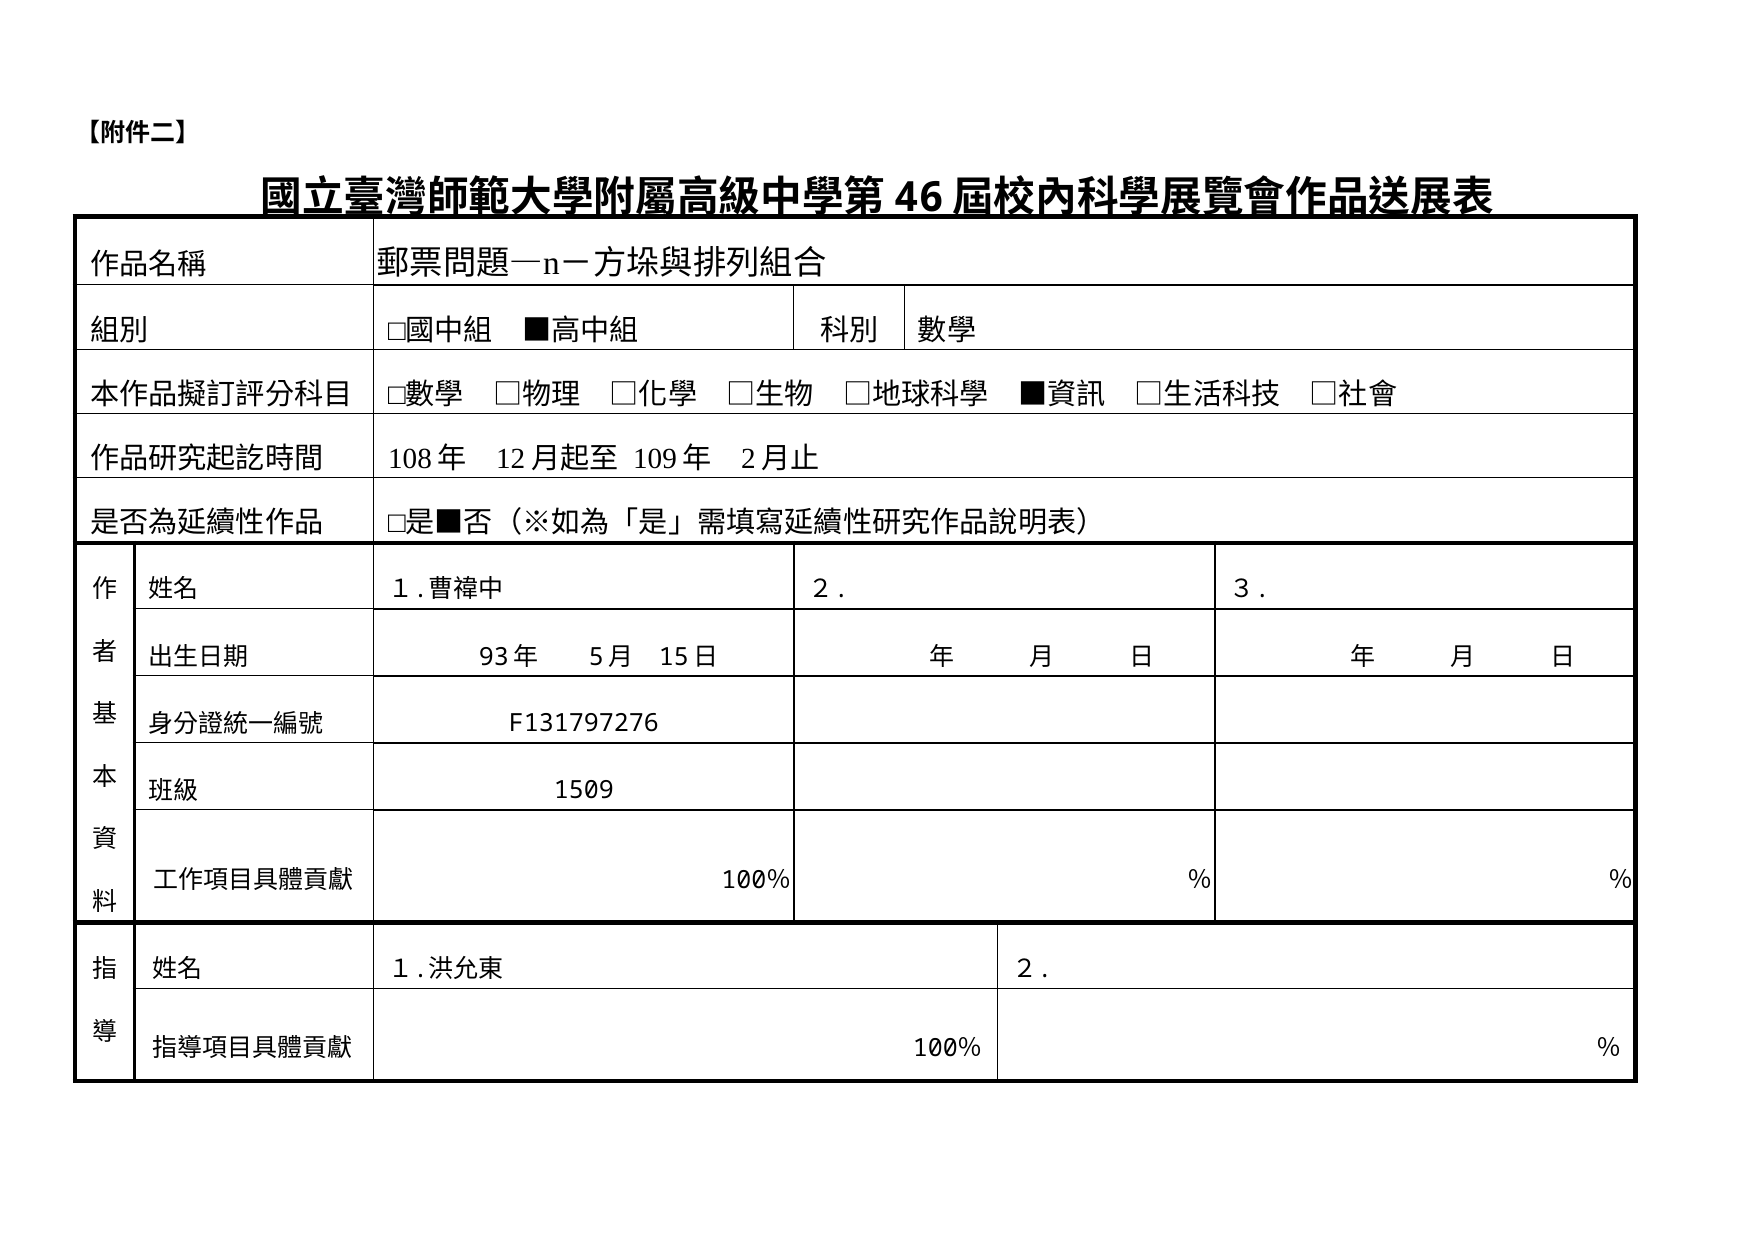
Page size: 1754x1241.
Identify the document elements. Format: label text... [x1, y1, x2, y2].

table_cell □是■否（※如為「是」需填寫延續性研究作品說明表） [374, 478, 1633, 541]
table_cell 指 導 教 師 [77, 925, 133, 1079]
table_cell ３. [1216, 545, 1633, 608]
table_cell 身分證統一編號 [136, 676, 373, 742]
table_cell [795, 677, 1214, 742]
text 【附件二】 [75, 89, 1679, 151]
table_cell 作品研究起訖時間 [77, 414, 373, 477]
table_cell 出生日期 [136, 609, 373, 675]
table_cell 93年 5月 15日 [374, 610, 793, 675]
table_header 作品名稱 [77, 219, 373, 284]
table_cell 指導項目具體貢獻 [136, 989, 373, 1079]
table_cell F131797276 [374, 677, 793, 742]
table_cell 108年 12月起至 109年 2月止 [374, 414, 1633, 477]
table_cell 科別 [794, 286, 904, 348]
table_cell ％ [998, 989, 1633, 1079]
table_cell 1509 [374, 744, 793, 809]
table_cell ％ [795, 811, 1214, 920]
table_cell １.曹禕中 [374, 545, 793, 608]
table_cell ２. [795, 545, 1214, 608]
table_header 郵票問題—n－方垛與排列組合 [374, 219, 1633, 284]
table_cell 姓名 [136, 545, 373, 608]
table_cell 數學 [905, 286, 1633, 348]
table_cell ％ [1216, 811, 1633, 920]
table_cell 年 月 日 [795, 610, 1214, 675]
table_cell 組別 [77, 285, 373, 348]
table_cell １.洪允東 [374, 925, 997, 987]
table_cell 100％ [374, 989, 997, 1079]
table_cell 100％ [374, 811, 793, 920]
table_cell □國中組 ■高中組 [374, 286, 793, 348]
table_cell [795, 744, 1214, 809]
table_cell 本作品擬訂評分科目 [77, 350, 373, 412]
table_cell 作 者 基 本 資 料 [77, 545, 133, 920]
table_cell [1216, 677, 1633, 742]
table_cell [1216, 744, 1633, 809]
table_cell □數學 □物理 □化學 □生物 □地球科學 ■資訊 □生活科技 □社會 [374, 350, 1633, 412]
table_cell 工作項目具體貢獻 [136, 810, 373, 920]
text 國立臺灣師範大學附屬高級中學第46屆校內科學展覽會作品送展表 [75, 151, 1679, 214]
table_cell 是否為延續性作品 [77, 478, 373, 541]
table_cell 姓名 [136, 925, 373, 987]
table_cell ２. [998, 925, 1633, 987]
table_cell 年 月 日 [1216, 610, 1633, 675]
table_cell 班級 [136, 743, 373, 809]
